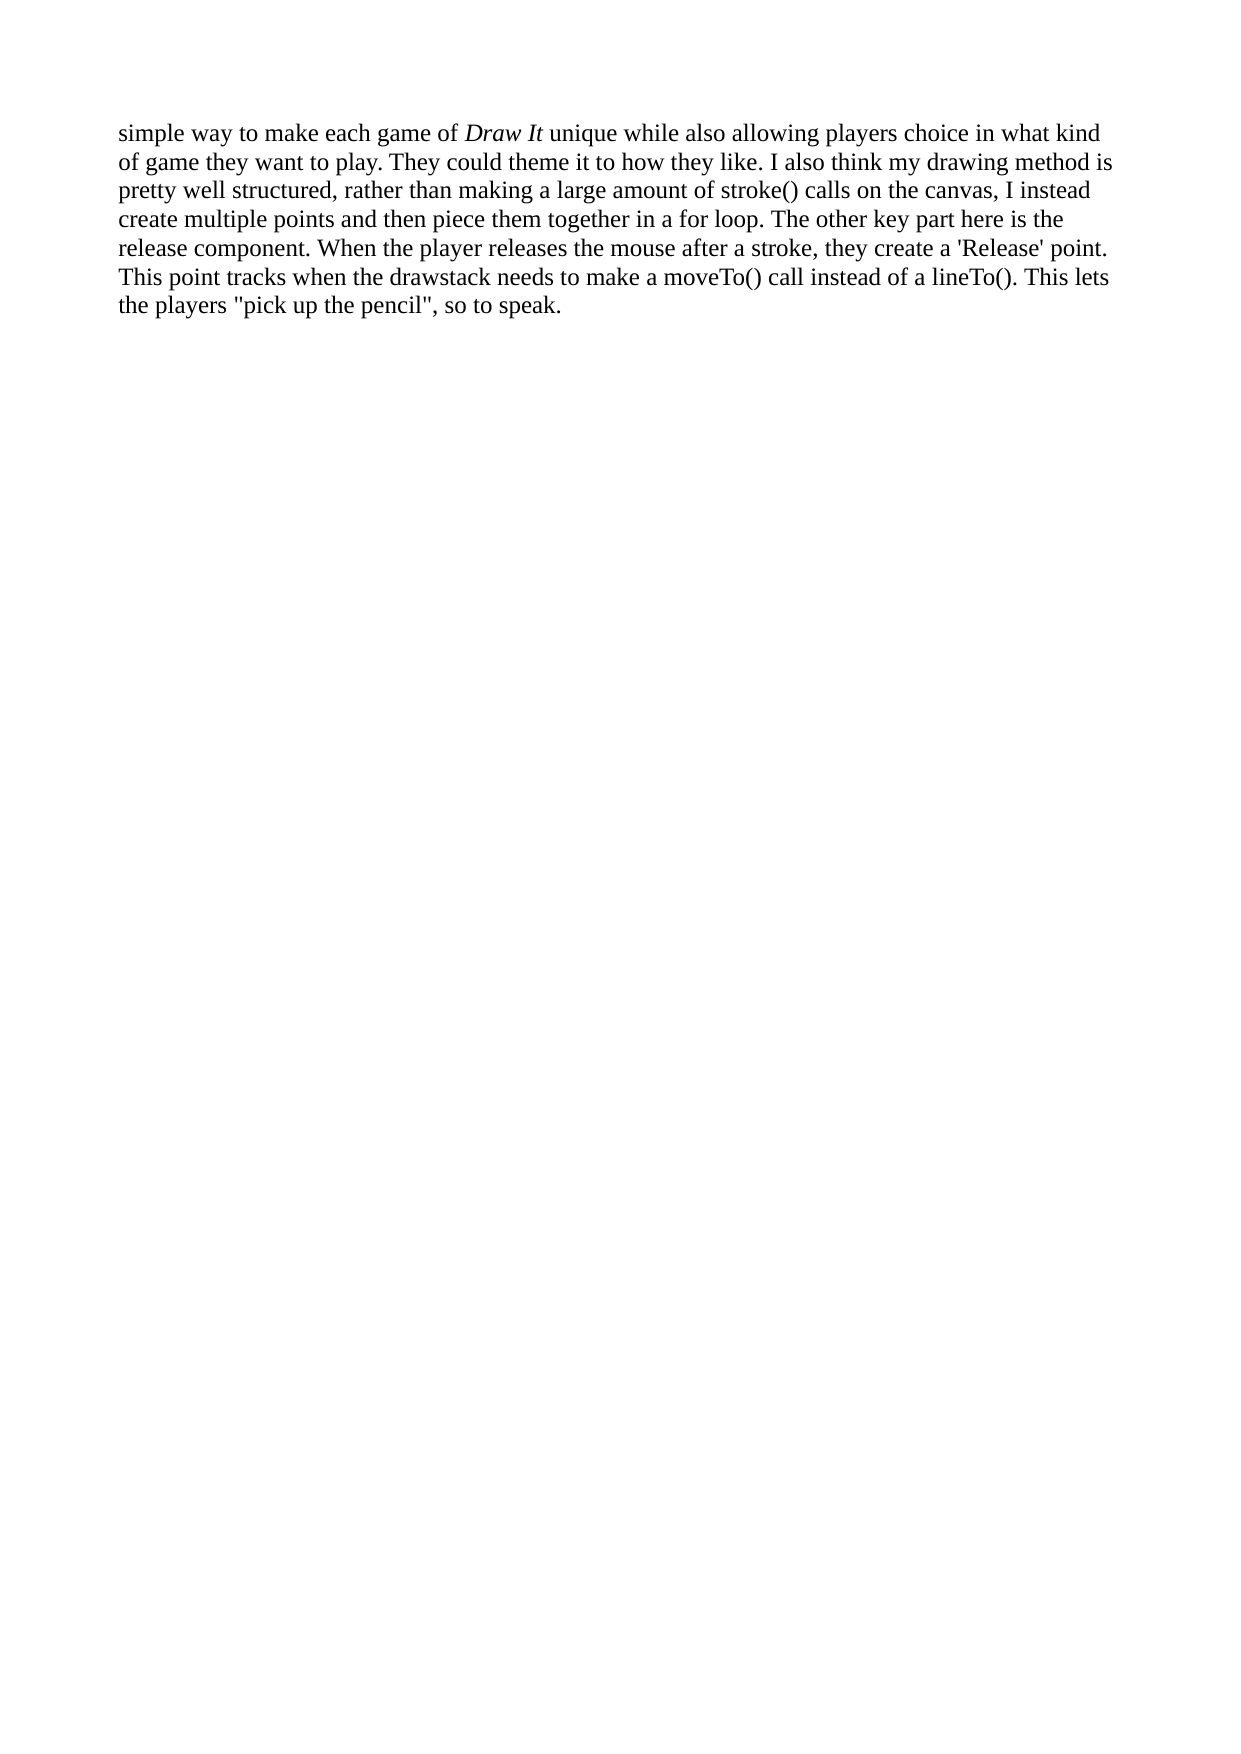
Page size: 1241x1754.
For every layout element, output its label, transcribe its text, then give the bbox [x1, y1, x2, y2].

text simple way to make each game of Draw It unique while also allowing players choice in what kind of game they want to play. They could theme it to how they like. I also think my drawing method is pretty well structured, rather than making a large amount of stroke() calls on the canvas, I instead create multiple points and then piece them together in a for loop. The other key part here is the release component. When the player releases the mouse after a stroke, they create a 'Release' point. This point tracks when the drawstack needs to make a moveTo() call instead of a lineTo(). This lets the players "pick up the pencil", so to speak. [118, 118, 1122, 319]
